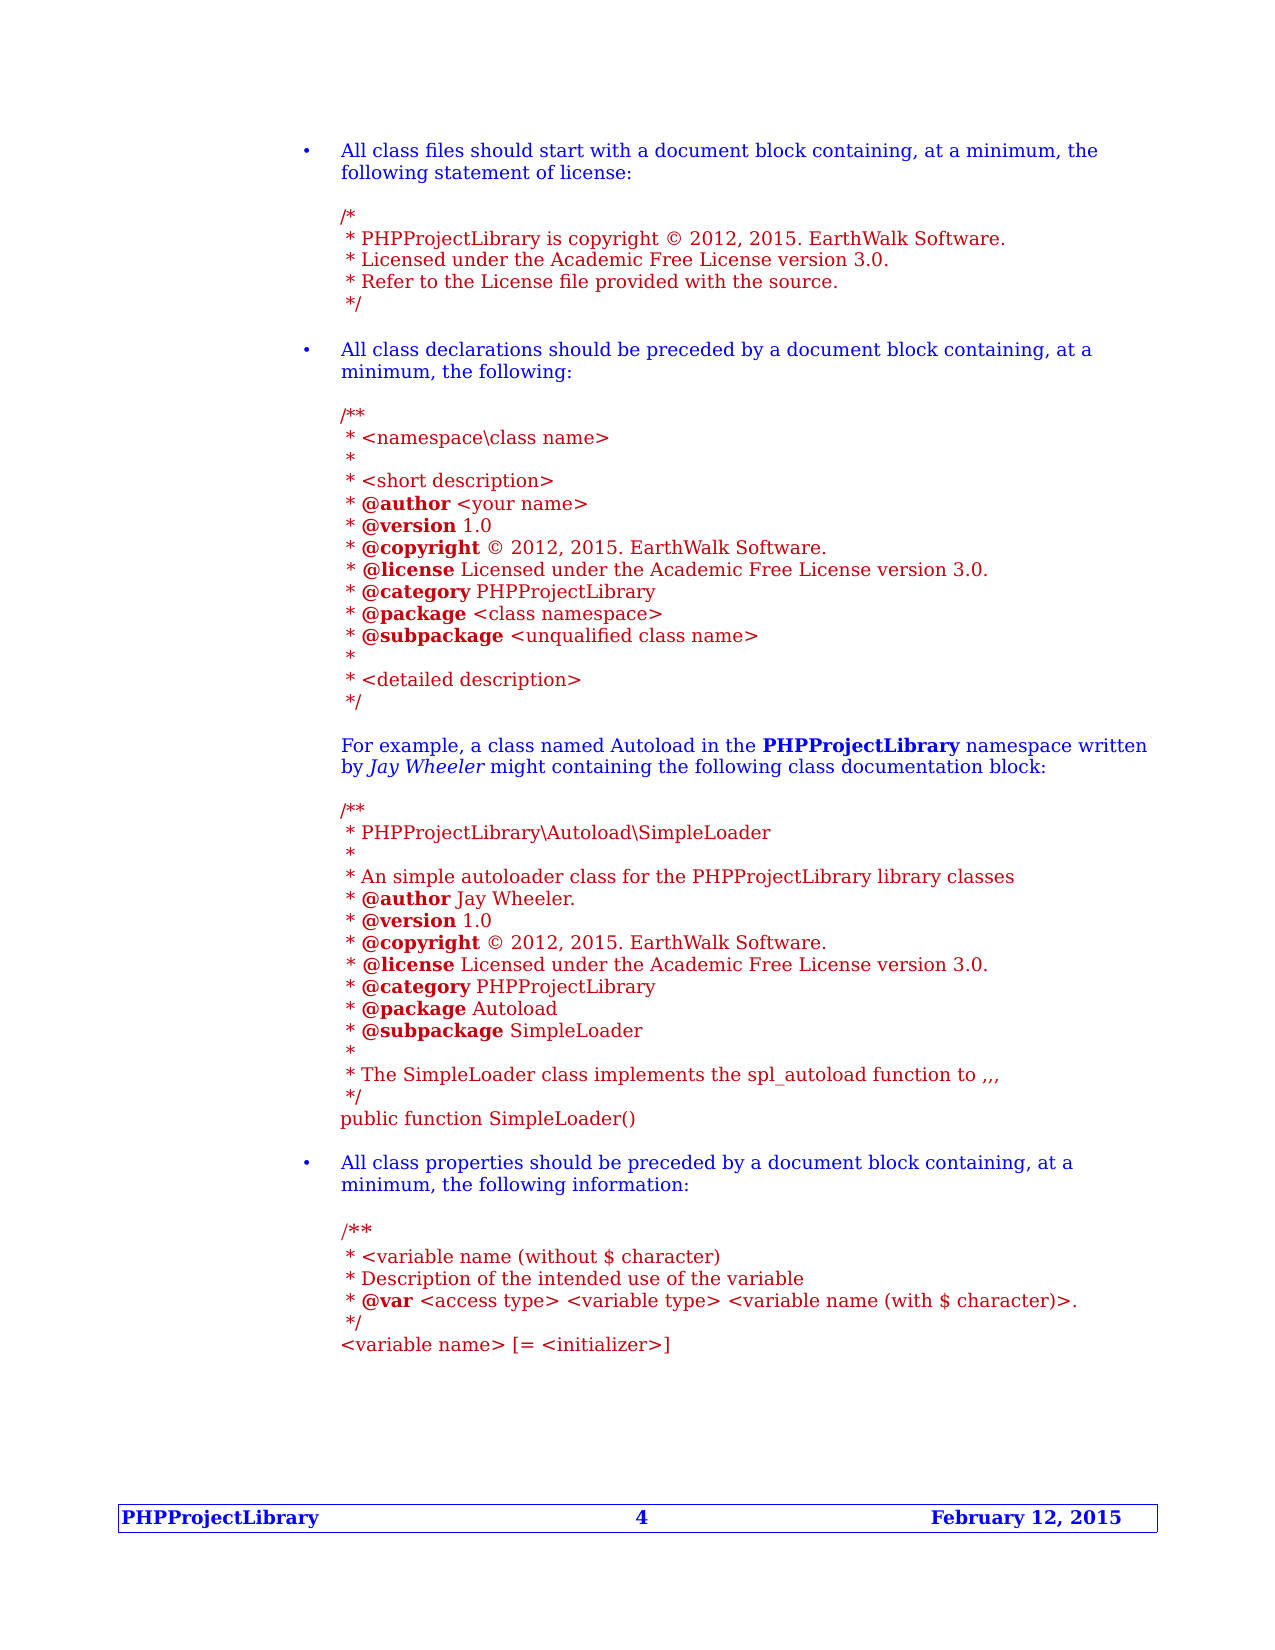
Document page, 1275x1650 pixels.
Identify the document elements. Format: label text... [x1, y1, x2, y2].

list */ [340, 1086, 1157, 1108]
text * <short description> [340, 471, 1157, 492]
list All class files should start with a document block containing, at a minimum, the following statement of license: [303, 140, 1157, 184]
text * @version 1.0 [340, 514, 1157, 537]
list * @var <access type> <variable type> <variable name (with $ character)>. [340, 1290, 1157, 1312]
list All class declarations should be preceded by a document block containing, at a minimum, the following: [303, 339, 1157, 383]
list * [340, 844, 1157, 866]
list public function SimpleLoader() [340, 1108, 1157, 1130]
list * @author Jay Wheeler. [340, 888, 1157, 910]
text * <namespace\class name> [340, 427, 1157, 449]
list * The SimpleLoader class implements the spl_autoload function to ,,, [340, 1064, 1157, 1086]
text * @package <class namespace> [340, 603, 1157, 625]
text * @author <your name> [340, 492, 1157, 514]
list <variable name> [= <initializer>] [340, 1334, 1157, 1356]
list For example, a class named Autoload in the PHPProjectLibrary namespace written by Jay Wheeler might containing the following class documentation block: [303, 734, 1157, 778]
list /* [340, 206, 1157, 227]
list * PHPProjectLibrary\Autoload\SimpleLoader [340, 822, 1157, 844]
text * @subpackage <unqualified class name> [340, 625, 1157, 647]
list * [340, 1042, 1157, 1064]
text * [340, 647, 1157, 669]
text * [340, 449, 1157, 471]
list * Description of the intended use of the variable [340, 1268, 1157, 1290]
text * @copyright © 2012, 2015. EarthWalk Software. [340, 537, 1157, 559]
text */ [340, 293, 1157, 315]
text * PHPProjectLibrary is copyright © 2012, 2015. EarthWalk Software. [340, 227, 1157, 249]
list * @category PHPProjectLibrary [340, 581, 1157, 603]
list All class properties should be preceded by a document block containing, at a minimum, the following information: [303, 1152, 1157, 1196]
list * <variable name (without $ character) [340, 1246, 1157, 1268]
text * Refer to the License file provided with the source. [340, 271, 1157, 293]
list */ [340, 1312, 1157, 1334]
list * @license Licensed under the Academic Free License version 3.0. [340, 954, 1157, 976]
text */ [340, 691, 1157, 713]
list * @license Licensed under the Academic Free License version 3.0. [340, 559, 1157, 581]
list * @category PHPProjectLibrary [340, 976, 1157, 998]
text * <detailed description> [340, 669, 1157, 691]
list * @copyright © 2012, 2015. EarthWalk Software. [340, 932, 1157, 954]
list * @subpackage SimpleLoader [340, 1020, 1157, 1042]
text * Licensed under the Academic Free License version 3.0. [340, 249, 1157, 271]
list * @package Autoload [340, 998, 1157, 1020]
list /** [340, 405, 1157, 427]
list /** [340, 800, 1157, 822]
list * An simple autoloader class for the PHPProjectLibrary library classes [340, 866, 1157, 888]
list * @version 1.0 [340, 910, 1157, 932]
list /** [303, 1217, 1157, 1246]
